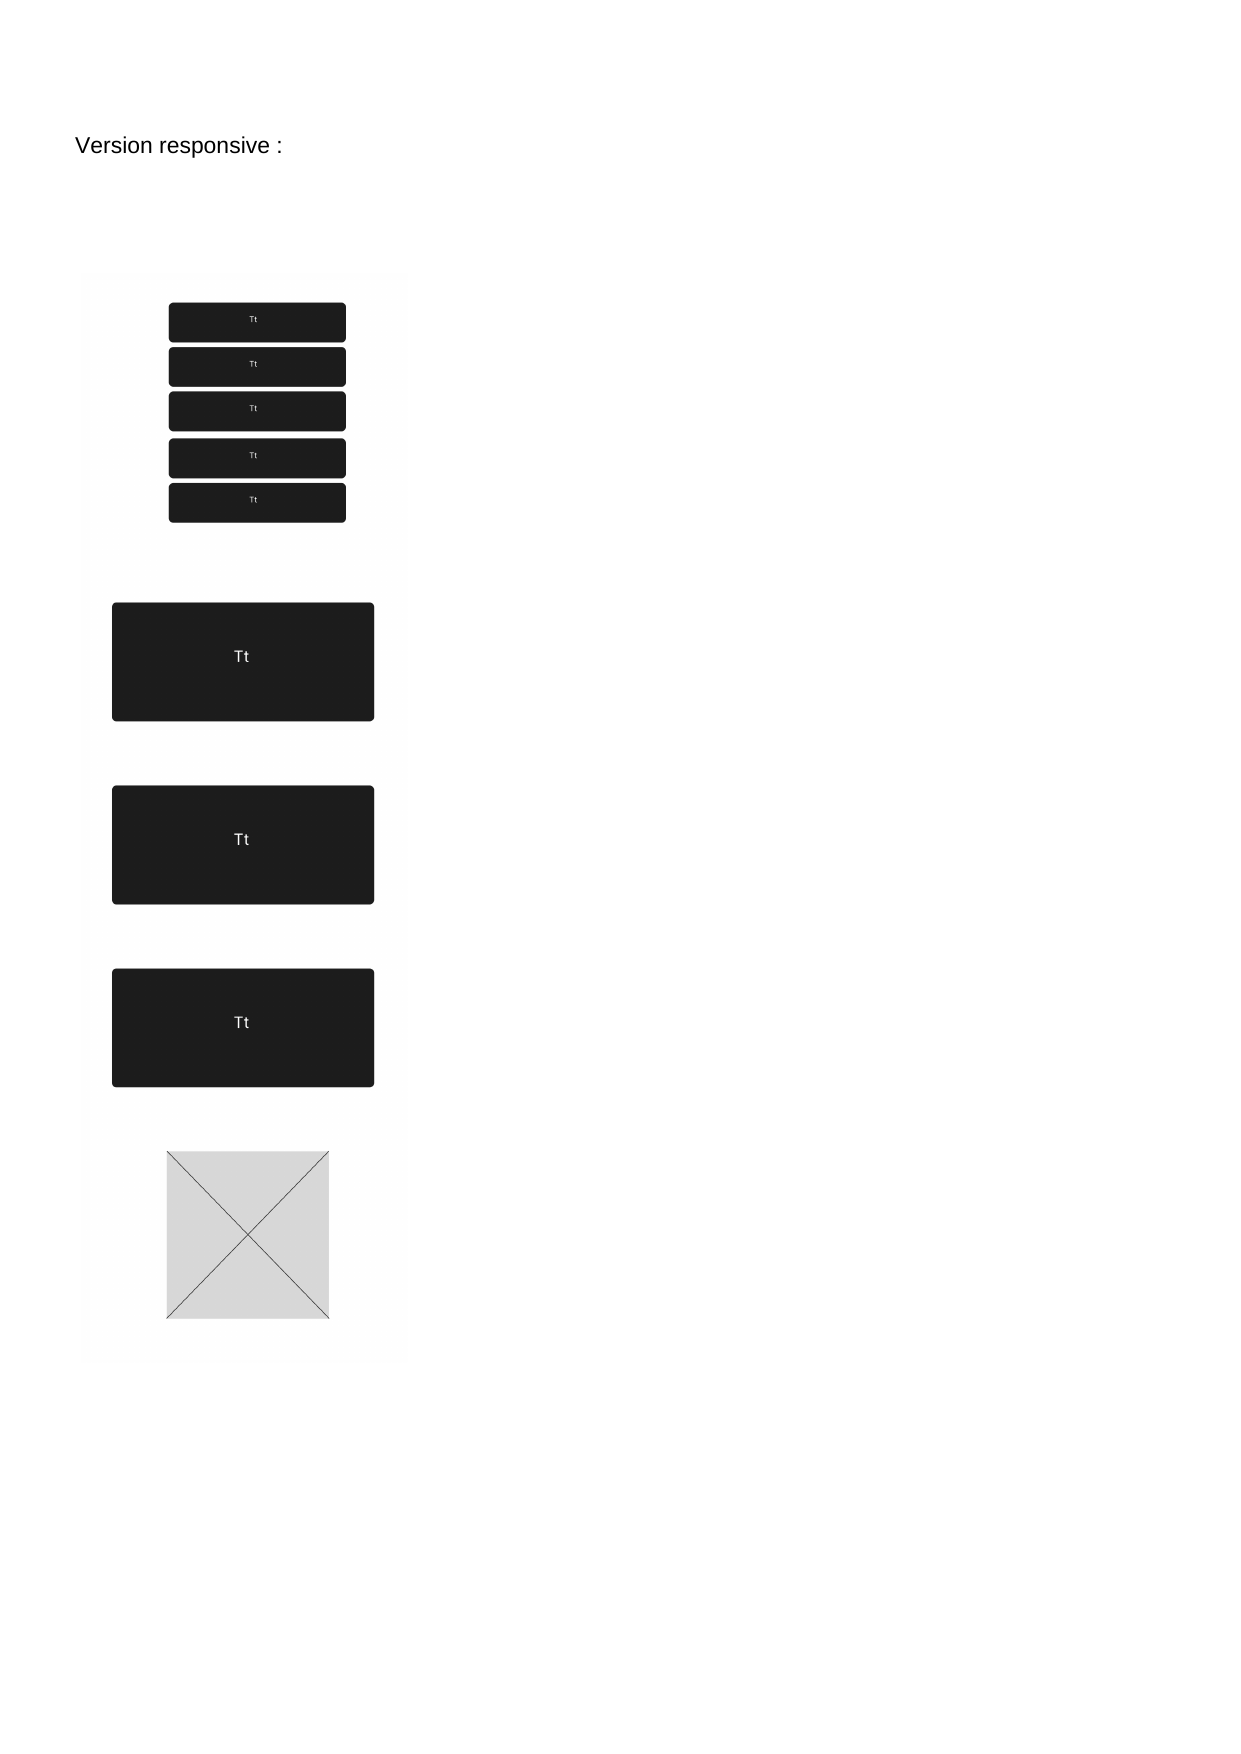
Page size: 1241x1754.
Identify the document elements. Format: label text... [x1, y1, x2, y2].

text Version responsive : [75, 132, 1165, 158]
